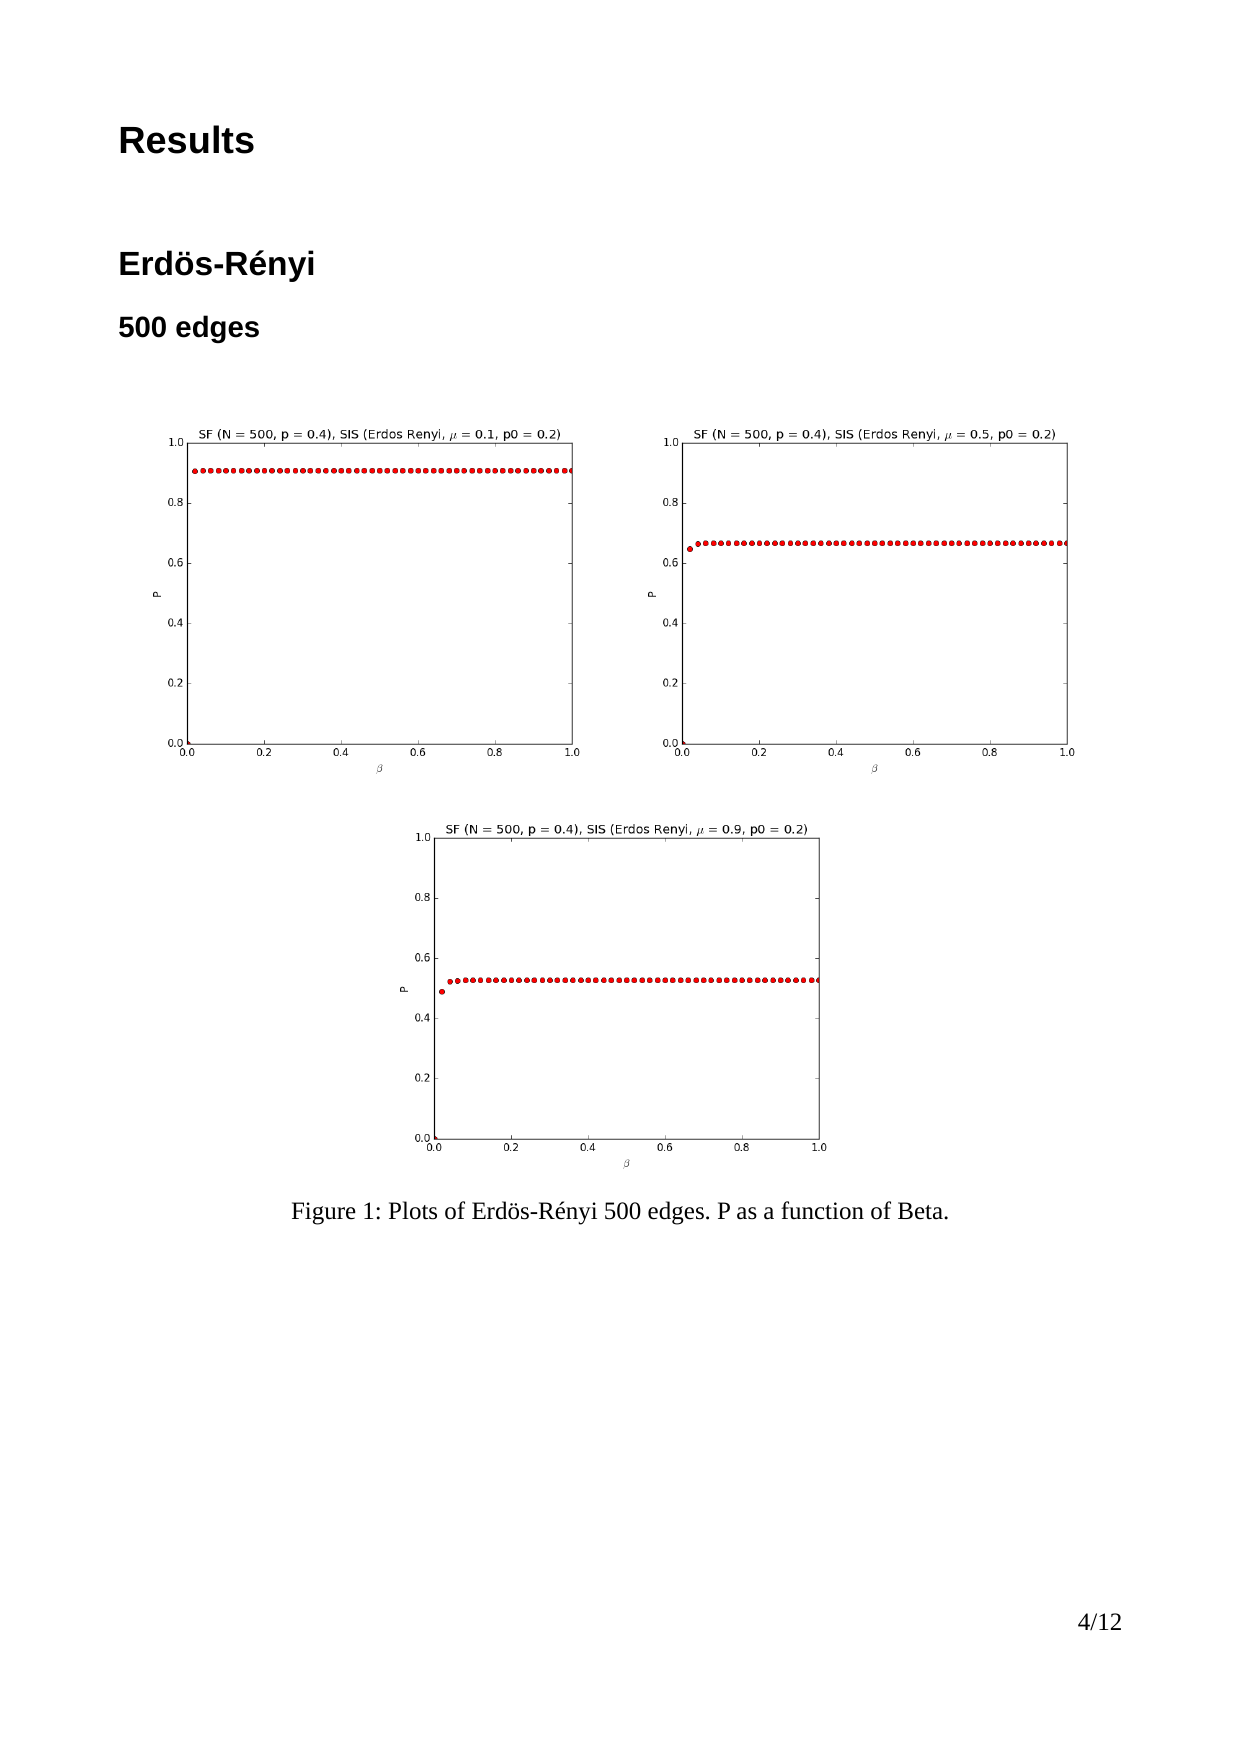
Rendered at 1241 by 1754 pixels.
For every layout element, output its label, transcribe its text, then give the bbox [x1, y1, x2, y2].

subtitle Erdös-Rényi [118, 244, 1122, 283]
picture [372, 800, 868, 1176]
subtitle Results [118, 118, 1122, 162]
text Figure 1: Plots of Erdös-Rényi 500 edges. P as a function of Beta. [118, 1196, 1122, 1224]
picture [125, 405, 1115, 781]
subtitle 500 edges [118, 310, 1122, 344]
